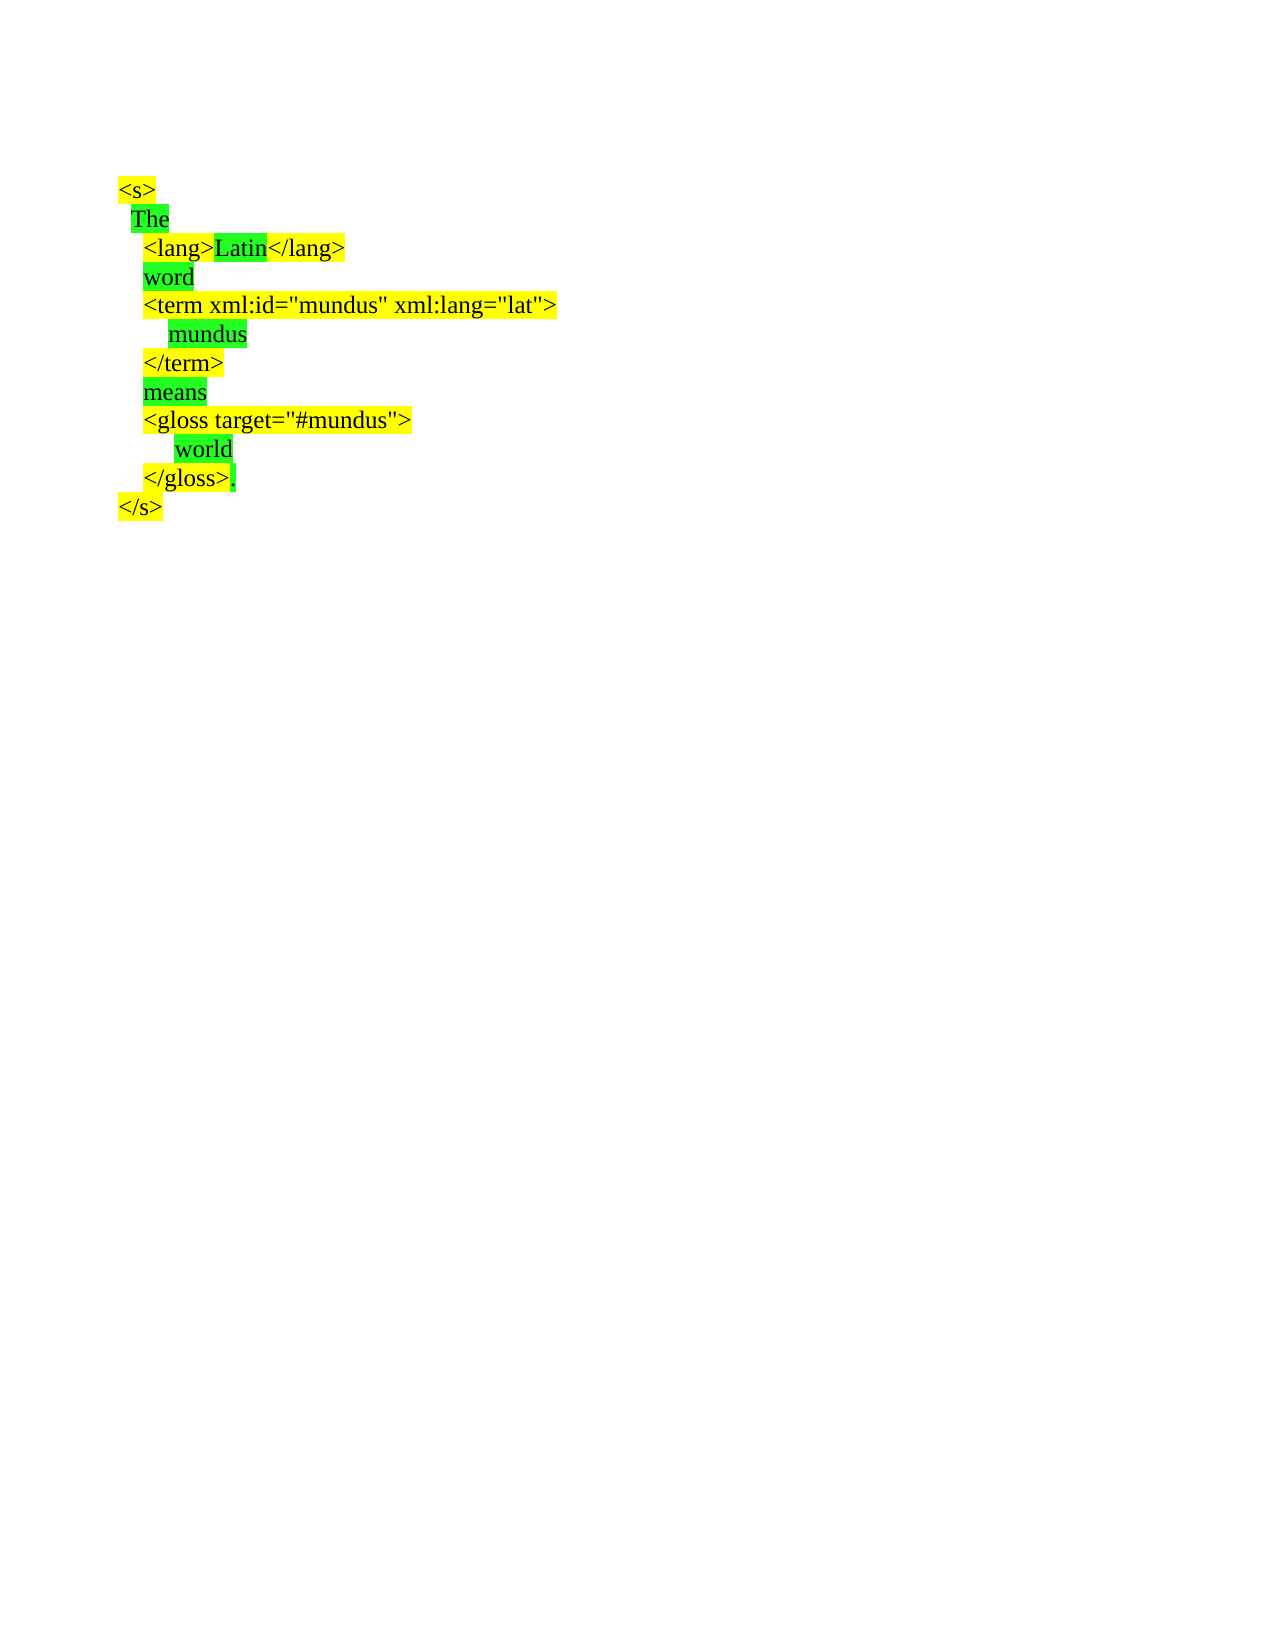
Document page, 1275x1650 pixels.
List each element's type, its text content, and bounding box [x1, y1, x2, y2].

text <term xml:id="mundus" xml:lang="lat"> [118, 291, 1157, 319]
text The [118, 204, 1157, 233]
text </term> [118, 348, 1157, 377]
text <gloss target="#mundus"> [118, 406, 1157, 434]
text <s> [118, 176, 1157, 204]
text </s> [118, 492, 1157, 521]
text world [118, 434, 1157, 463]
text means [118, 377, 1157, 406]
text word [118, 262, 1157, 291]
text </gloss>. [118, 463, 1157, 492]
text mundus [118, 319, 1157, 348]
text <lang>Latin</lang> [118, 233, 1157, 262]
